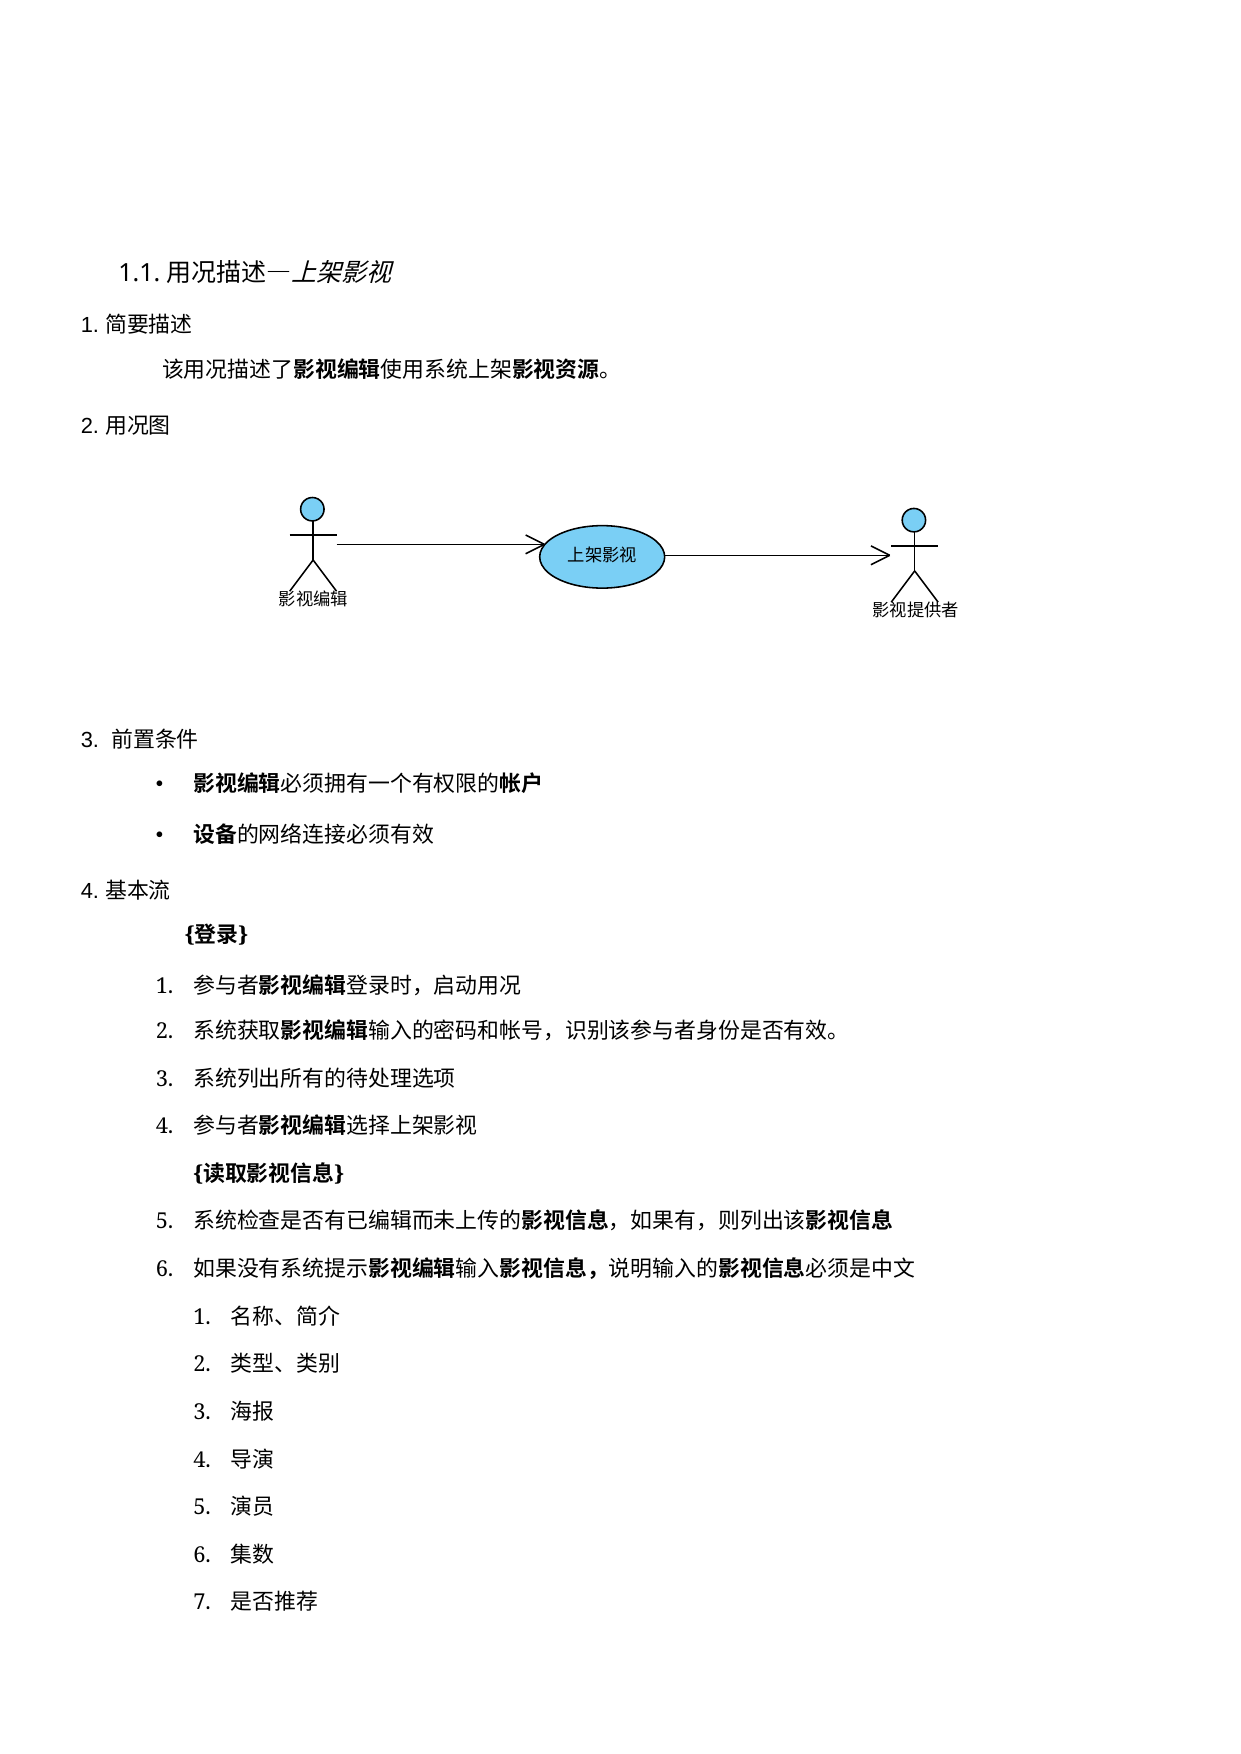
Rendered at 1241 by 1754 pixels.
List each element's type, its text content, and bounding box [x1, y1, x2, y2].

list 系统列出所有的待处理选项 [156, 1061, 1122, 1092]
list 演员 [193, 1489, 1122, 1521]
list 如果没有系统提示影视编辑输入影视信息，说明输入的影视信息必须是中文 [156, 1251, 1122, 1283]
list {读取影视信息} [156, 1156, 1122, 1188]
list 设备的网络连接必须有效 [156, 817, 1122, 849]
list 参与者影视编辑选择上架影视 [156, 1108, 1122, 1140]
subtitle 简要描述 [81, 307, 1122, 339]
subtitle 用况描述—上架影视 [118, 252, 1122, 288]
subtitle 基本流 [81, 873, 1122, 905]
list 海报 [193, 1394, 1122, 1426]
list 参与者影视编辑登录时，启动用况 [156, 968, 1122, 1000]
list 名称、简介 [193, 1299, 1122, 1331]
list 影视编辑必须拥有一个有权限的帐户 [156, 766, 1122, 798]
list 导演 [193, 1442, 1122, 1473]
text 该用况描述了影视编辑使用系统上架影视资源。 [118, 352, 1122, 383]
list 系统获取影视编辑输入的密码和帐号，识别该参与者身份是否有效。 [156, 1013, 1122, 1045]
list 是否推荐 [193, 1584, 1122, 1616]
subtitle 前置条件 [81, 722, 1122, 753]
list 集数 [193, 1537, 1122, 1568]
subtitle 用况图 [81, 408, 1122, 439]
list 系统检查是否有已编辑而未上传的影视信息，如果有，则列出该影视信息 [156, 1203, 1122, 1235]
text {登录} [118, 917, 1122, 949]
list 类型、类别 [193, 1346, 1122, 1378]
